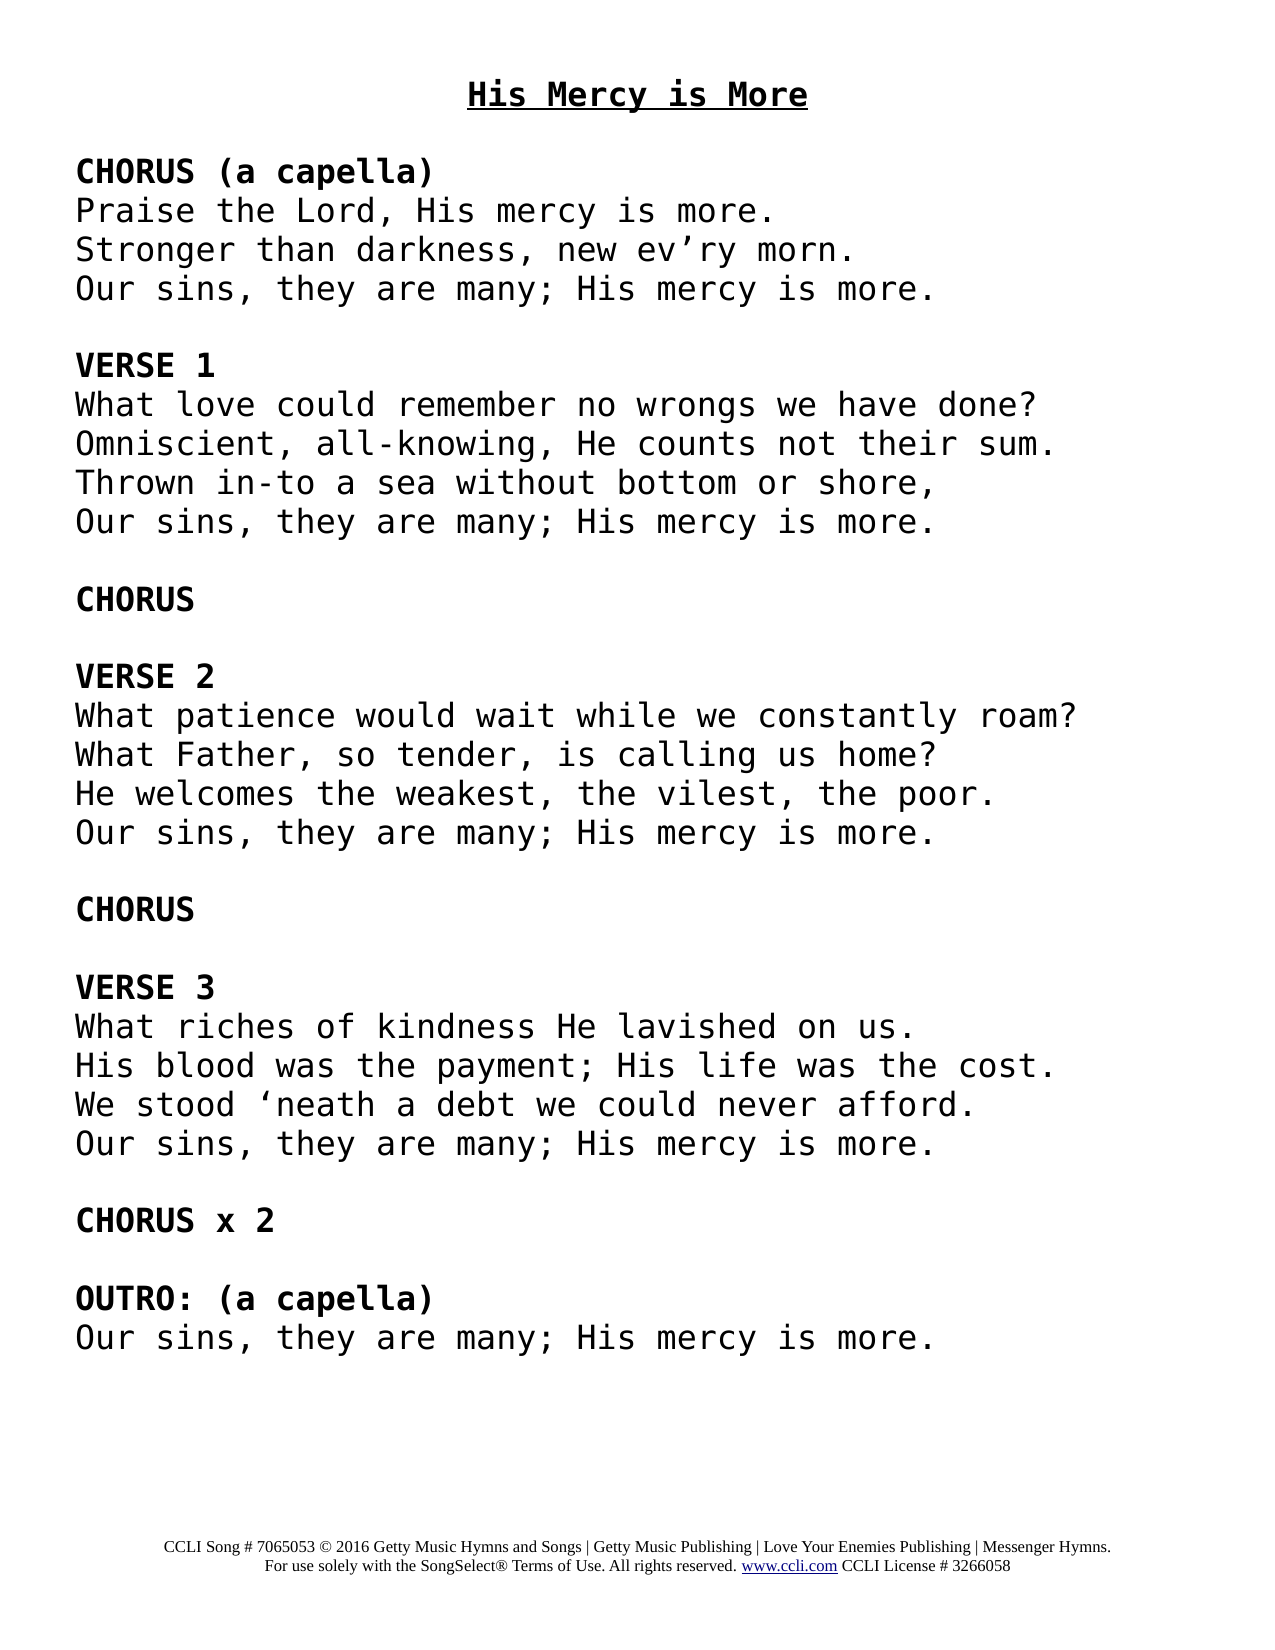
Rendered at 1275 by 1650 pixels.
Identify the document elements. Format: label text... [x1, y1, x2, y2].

text His blood was the payment; His life was the cost. [75, 1046, 1200, 1085]
text What patience would wait while we constantly roam? [75, 697, 1200, 736]
text VERSE 2 [75, 619, 1200, 697]
text What Father, so tender, is calling us home? [75, 736, 1200, 774]
text His Mercy is More [75, 75, 1200, 114]
text Our sins, they are many; His mercy is more. [75, 813, 1200, 852]
text Our sins, they are many; His mercy is more. CHORUS [75, 502, 1200, 619]
text OUTRO: (a capella) [75, 1279, 1200, 1318]
text Omniscient, all-knowing, He counts not their sum. [75, 425, 1200, 463]
text VERSE 3 [75, 930, 1200, 1007]
text Stronger than darkness, new ev’ry morn. [75, 230, 1200, 269]
text We stood ‘neath a debt we could never afford. [75, 1085, 1200, 1124]
text Thrown in-to a sea without bottom or shore, [75, 463, 1200, 502]
text Praise the Lord, His mercy is more. [75, 192, 1200, 230]
text He welcomes the weakest, the vilest, the poor. [75, 774, 1200, 813]
text CHORUS (a capella) [75, 153, 1200, 192]
text CHORUS x 2 [75, 1202, 1200, 1241]
text VERSE 1 [75, 347, 1200, 386]
text Our sins, they are many; His mercy is more. [75, 1318, 1200, 1357]
text What riches of kindness He lavished on us. [75, 1007, 1200, 1046]
text Our sins, they are many; His mercy is more. [75, 269, 1200, 347]
text Our sins, they are many; His mercy is more. [75, 1124, 1200, 1202]
text CHORUS [75, 891, 1200, 930]
text What love could remember no wrongs we have done? [75, 386, 1200, 425]
